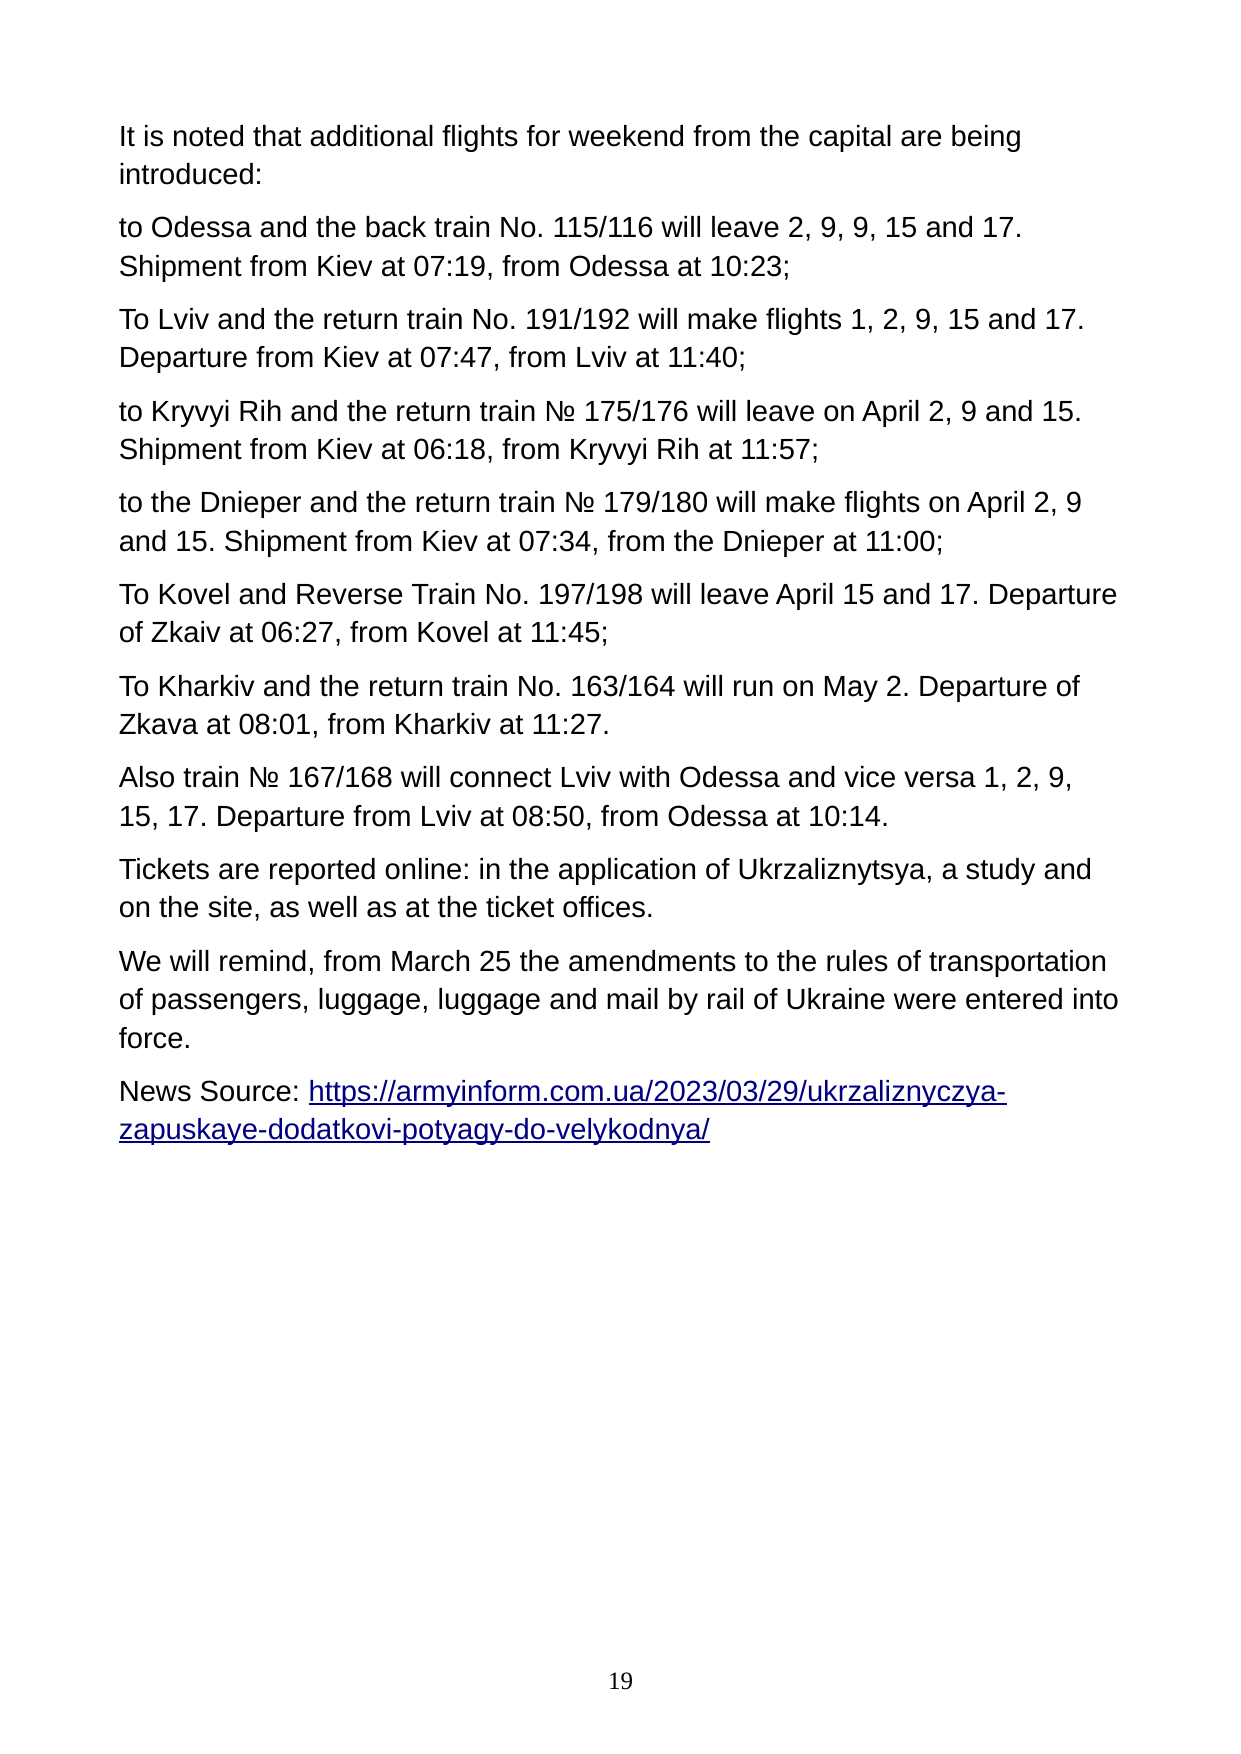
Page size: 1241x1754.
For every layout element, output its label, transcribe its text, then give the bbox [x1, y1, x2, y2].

text to the Dnieper and the return train № 179/180 will make flights on April 2, 9 and 15. Shipment from Kiev at 07:34, from the Dnieper at 11:00; [118, 485, 1122, 557]
text to Odessa and the back train No. 115/116 will leave 2, 9, 9, 15 and 17. Shipment from Kiev at 07:19, from Odessa at 10:23; [118, 210, 1122, 282]
text to Kryvyi Rih and the return train № 175/176 will leave on April 2, 9 and 15. Shipment from Kiev at 06:18, from Kryvyi Rih at 11:57; [118, 393, 1122, 466]
text It is noted that additional flights for weekend from the capital are being introduced: [118, 118, 1122, 191]
text News Source: https://armyinform.com.ua/2023/03/29/ukrzaliznyczya-zapuskaye-dodatkovi-potyagy-do-velykodnya/ [118, 1074, 1122, 1146]
text To Kovel and Reverse Train No. 197/198 will leave April 15 and 17. Departure of Zkaiv at 06:27, from Kovel at 11:45; [118, 577, 1122, 649]
text To Kharkiv and the return train No. 163/164 will run on May 2. Departure of Zkava at 08:01, from Kharkiv at 11:27. [118, 668, 1122, 741]
text To Lviv and the return train No. 191/192 will make flights 1, 2, 9, 15 and 17. Departure from Kiev at 07:47, from Lviv at 11:40; [118, 302, 1122, 374]
text We will remind, from March 25 the amendments to the rules of transportation of passengers, luggage, luggage and mail by rail of Ukraine were entered into force. [118, 943, 1122, 1054]
text Also train № 167/168 will connect Lviv with Odessa and vice versa 1, 2, 9, 15, 17. Departure from Lviv at 08:50, from Odessa at 10:14. [118, 760, 1122, 832]
text Tickets are reported online: in the application of Ukrzaliznytsya, a study and on the site, as well as at the ticket offices. [118, 852, 1122, 924]
